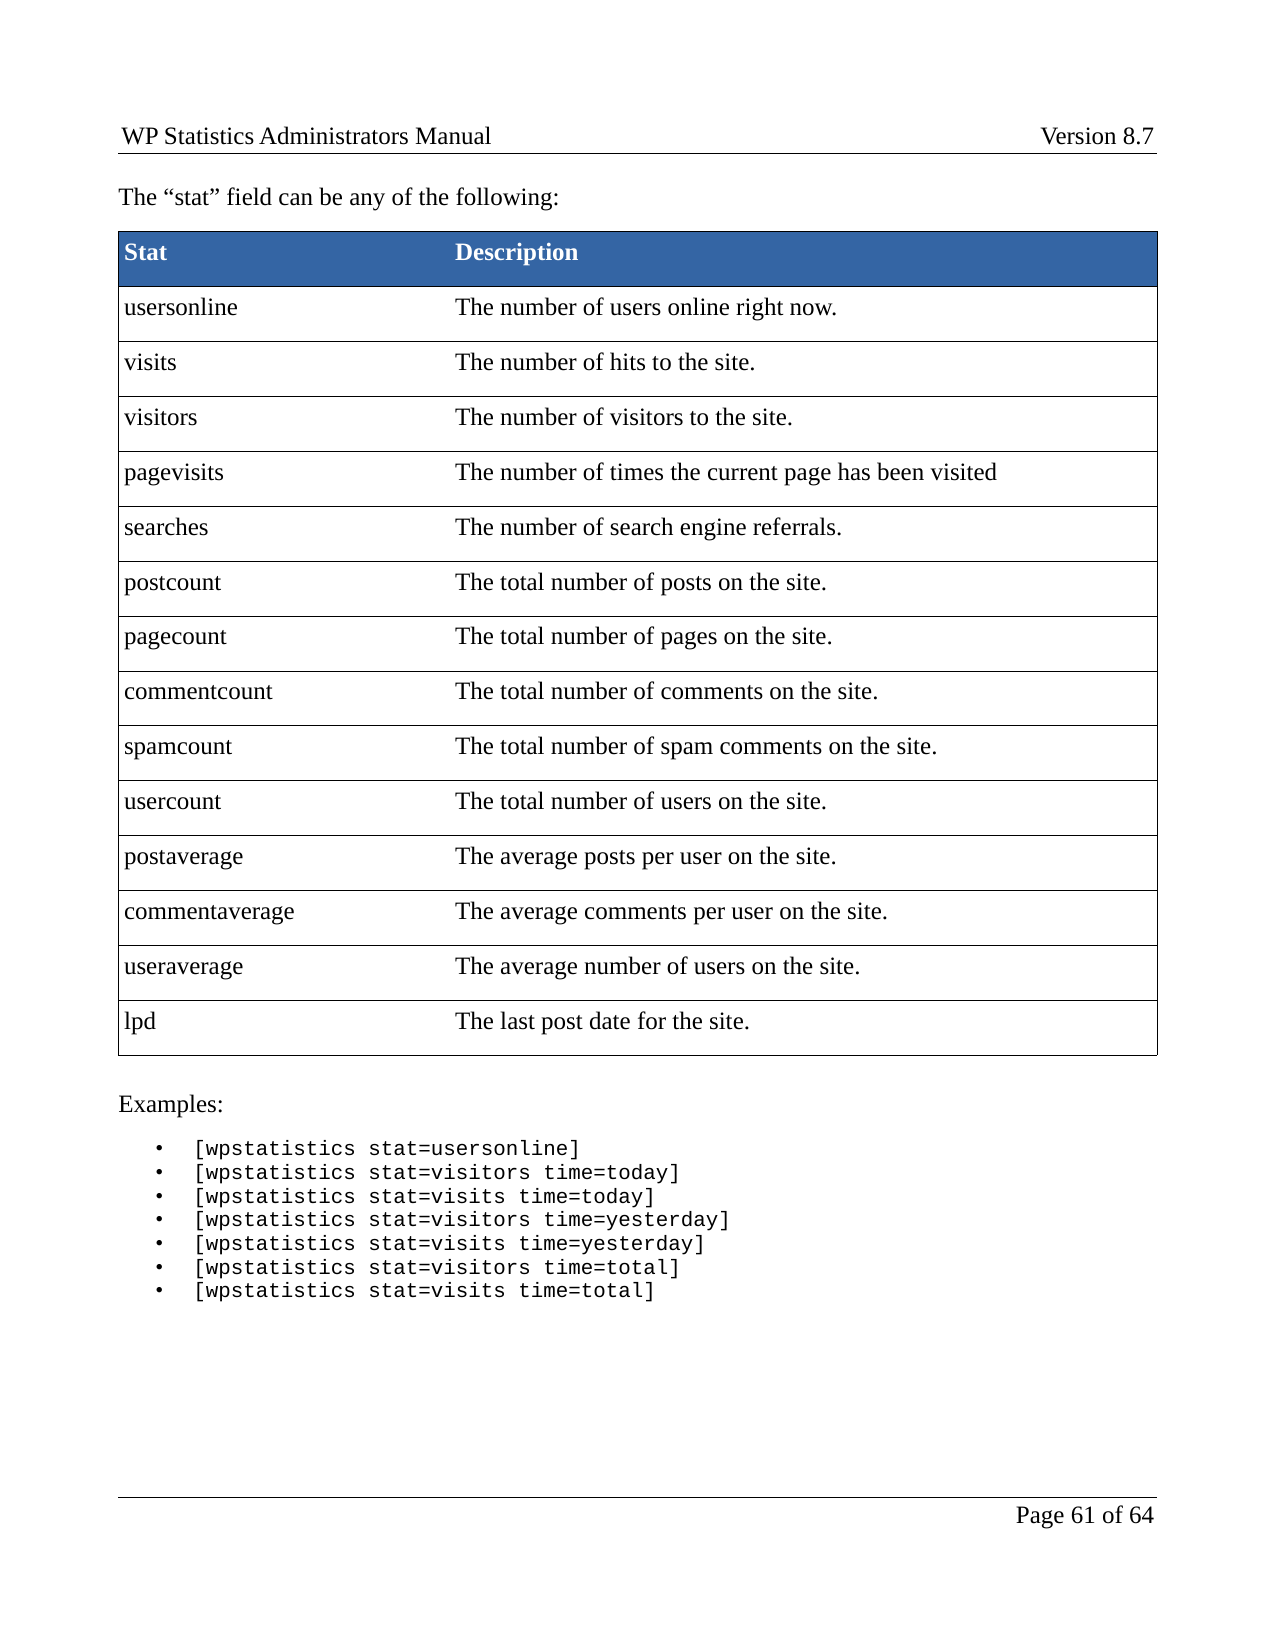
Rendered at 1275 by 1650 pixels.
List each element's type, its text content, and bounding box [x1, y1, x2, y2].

table_cell postcount [119, 562, 449, 616]
text The “stat” field can be any of the following: [118, 182, 1157, 211]
table_header Description [449, 232, 1157, 286]
table_cell useraverage [119, 946, 449, 1000]
table_cell The average comments per user on the site. [449, 891, 1157, 945]
table_cell commentaverage [119, 891, 449, 945]
table_cell The number of search engine referrals. [449, 507, 1157, 561]
table_cell The total number of users on the site. [449, 781, 1157, 835]
table_cell visitors [119, 397, 449, 451]
table_cell pagevisits [119, 452, 449, 506]
table_cell The last post date for the site. [449, 1001, 1157, 1055]
list [wpstatistics stat=visitors time=today] [156, 1162, 1157, 1186]
list [wpstatistics stat=visitors time=yesterday] [156, 1209, 1157, 1233]
table_cell The total number of spam comments on the site. [449, 726, 1157, 780]
table_cell usercount [119, 781, 449, 835]
table_cell The total number of comments on the site. [449, 672, 1157, 725]
table_cell The total number of posts on the site. [449, 562, 1157, 616]
table_cell The total number of pages on the site. [449, 617, 1157, 671]
table_cell The number of times the current page has been visited [449, 452, 1157, 506]
table_cell The average number of users on the site. [449, 946, 1157, 1000]
list [wpstatistics stat=visitors time=total] [156, 1257, 1157, 1280]
table_cell The average posts per user on the site. [449, 836, 1157, 890]
list [wpstatistics stat=visits time=total] [156, 1280, 1157, 1304]
text Examples: [118, 1056, 1157, 1118]
list [wpstatistics stat=visits time=yesterday] [156, 1233, 1157, 1257]
table_cell The number of hits to the site. [449, 342, 1157, 396]
table_cell pagecount [119, 617, 449, 671]
table_cell commentcount [119, 672, 449, 725]
table_cell usersonline [119, 287, 449, 341]
table_cell searches [119, 507, 449, 561]
table_cell postaverage [119, 836, 449, 890]
table_header Stat [119, 232, 449, 286]
table_cell spamcount [119, 726, 449, 780]
table_cell lpd [119, 1001, 449, 1055]
list [wpstatistics stat=visits time=today] [156, 1186, 1157, 1209]
table_cell The number of users online right now. [449, 287, 1157, 341]
table_cell visits [119, 342, 449, 396]
table_cell The number of visitors to the site. [449, 397, 1157, 451]
list [wpstatistics stat=usersonline] [156, 1138, 1157, 1162]
